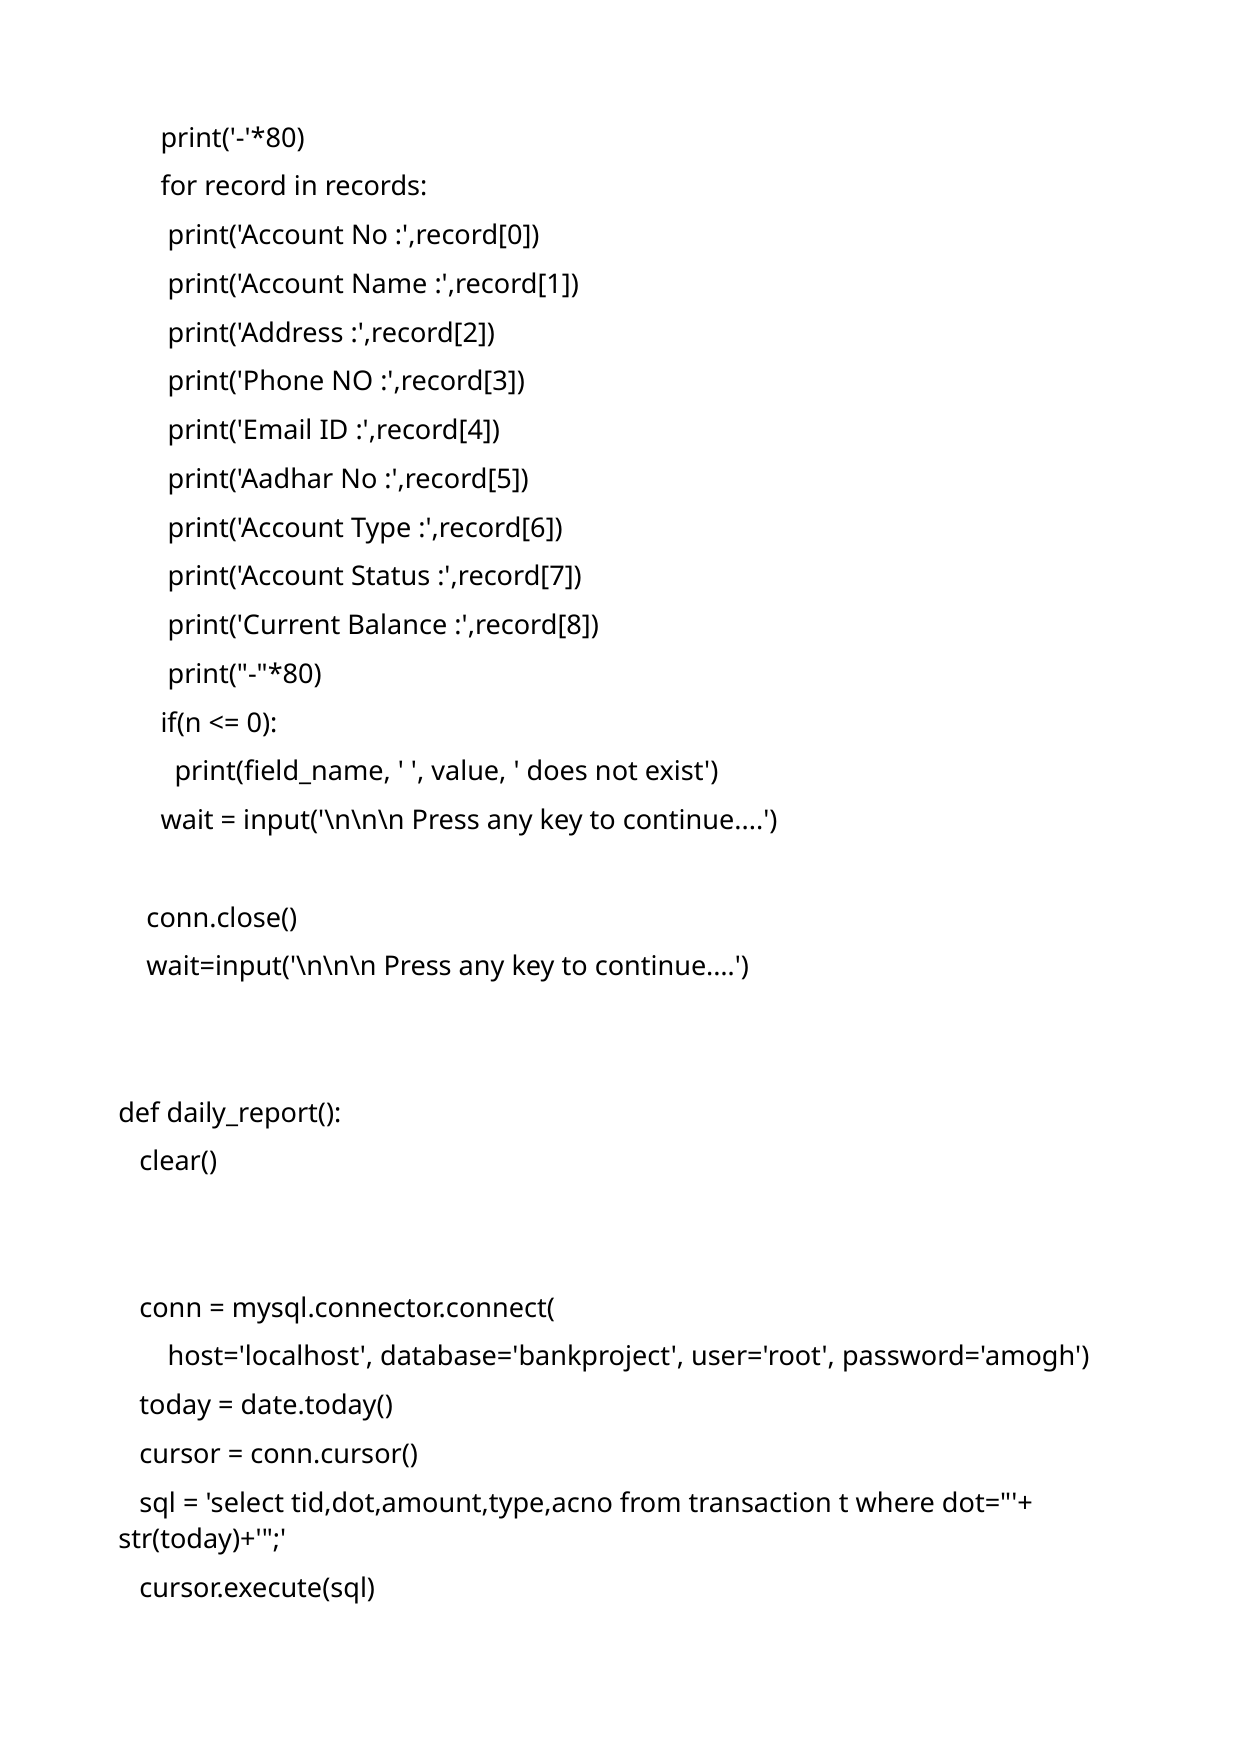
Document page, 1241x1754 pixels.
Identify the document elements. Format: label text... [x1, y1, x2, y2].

text print('Current Balance :',record[8]) [118, 606, 1122, 642]
text wait = input('\n\n\n Press any key to continue....') [118, 801, 1122, 837]
text print('Account Type :',record[6]) [118, 508, 1122, 545]
text wait=input('\n\n\n Press any key to continue.…') [118, 947, 1122, 984]
text def daily_report(): [118, 1093, 1122, 1130]
text print('Account Name :',record[1]) [118, 264, 1122, 301]
text print('Aadhar No :',record[5]) [118, 459, 1122, 496]
text conn.close() [118, 898, 1122, 935]
text print(field_name, ' ', value, ' does not exist') [118, 752, 1122, 789]
text cursor = conn.cursor() [118, 1434, 1122, 1471]
text today = date.today() [118, 1386, 1122, 1422]
text print("-"*80) [118, 654, 1122, 691]
text print('Account No :',record[0]) [118, 216, 1122, 252]
text print('Address :',record[2]) [118, 313, 1122, 350]
text cursor.execute(sql) [118, 1569, 1122, 1606]
text print('Email ID :',record[4]) [118, 411, 1122, 447]
text print('Phone NO :',record[3]) [118, 362, 1122, 399]
text host='localhost', database='bankproject', user='root', password='amogh') [118, 1337, 1122, 1374]
text print('-'*80) [118, 118, 1122, 155]
text for record in records: [118, 167, 1122, 204]
text if(n <= 0): [118, 703, 1122, 740]
text clear() [118, 1142, 1122, 1179]
text sql = 'select tid,dot,amount,type,acno from transaction t where dot="'+ str(today)+'";' [118, 1483, 1122, 1557]
text conn = mysql.connector.connect( [118, 1288, 1122, 1325]
text print('Account Status :',record[7]) [118, 557, 1122, 594]
